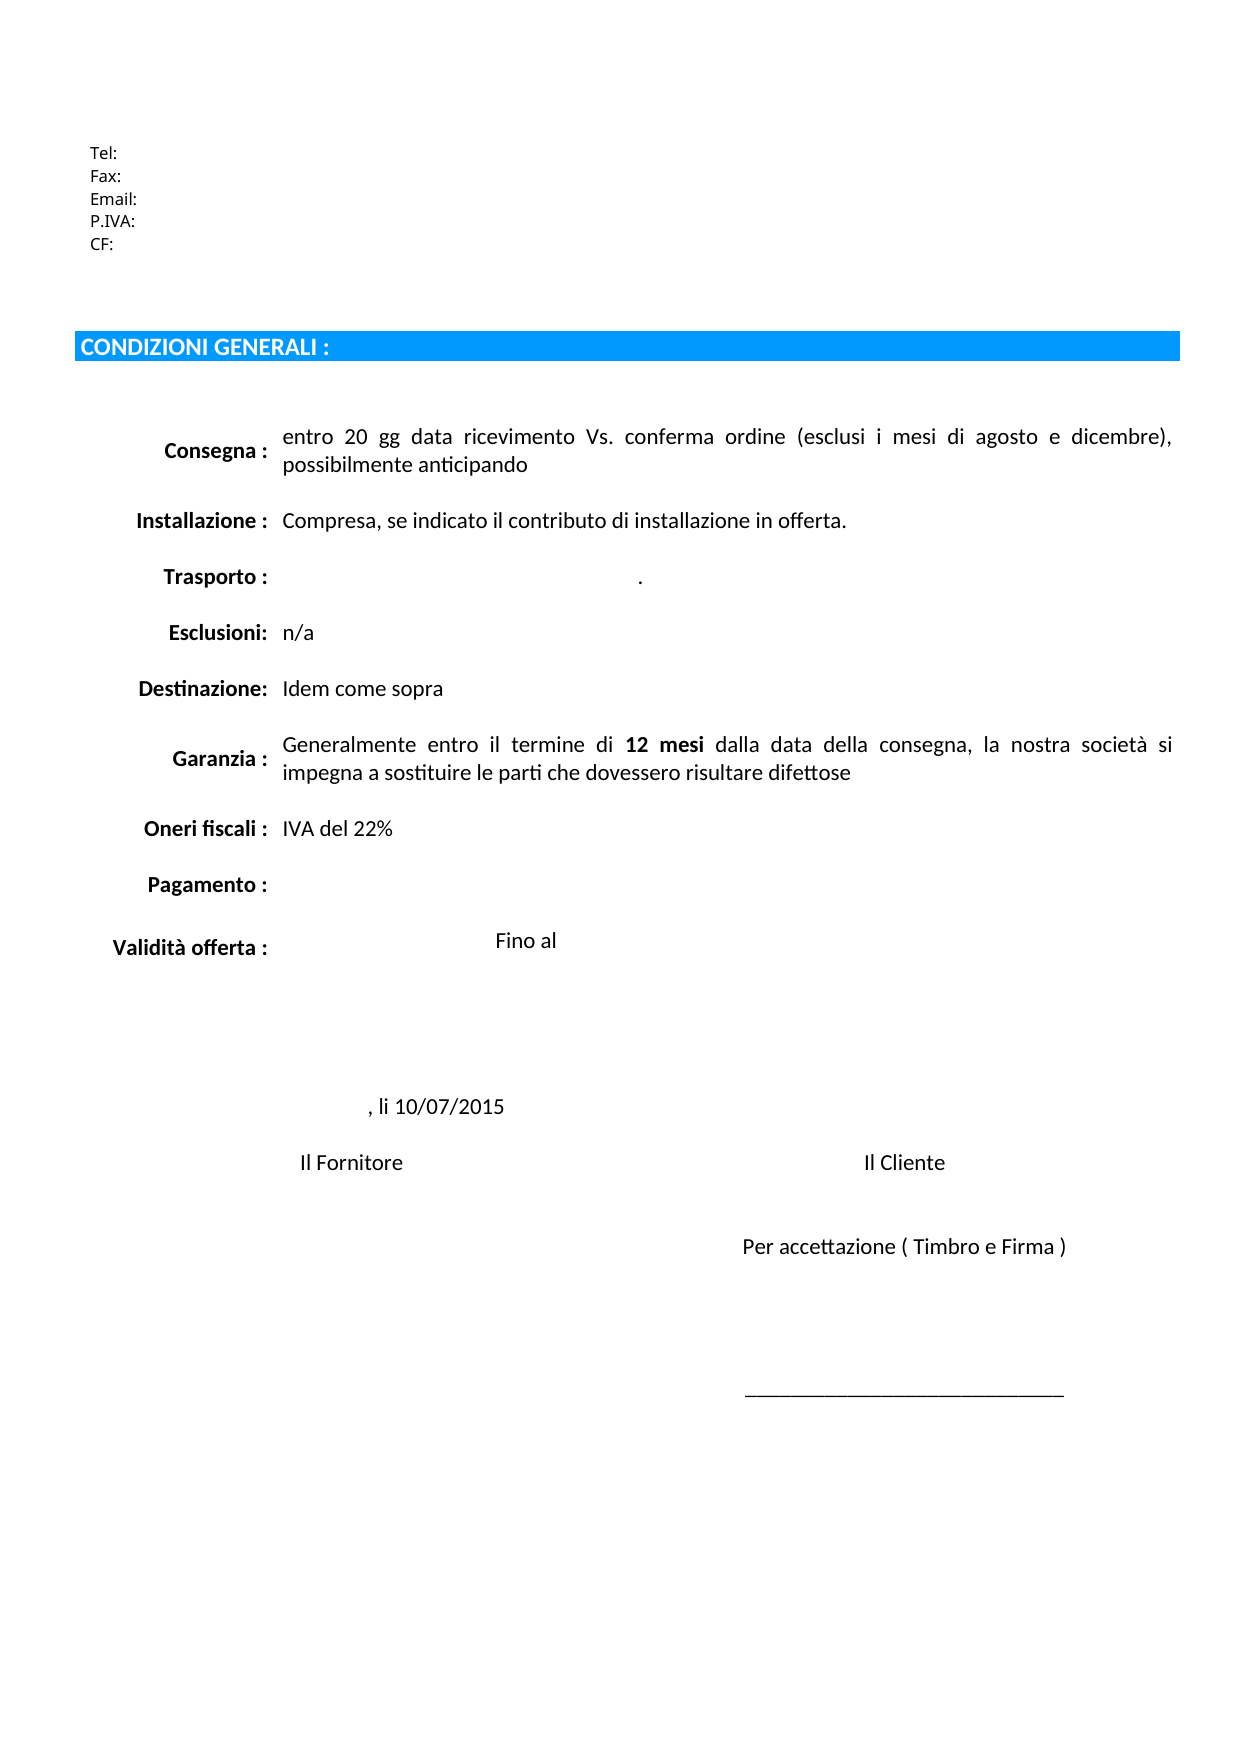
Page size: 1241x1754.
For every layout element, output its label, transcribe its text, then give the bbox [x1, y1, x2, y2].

table_header Consegna : [75, 422, 275, 478]
table_cell [275, 843, 1181, 871]
table_cell Destinazione: [75, 674, 275, 702]
table_cell [75, 703, 275, 730]
table_cell [75, 843, 275, 871]
table_cell [275, 478, 1181, 506]
table_cell Compresa, se indicato il contributo di installazione in offerta. [275, 506, 1181, 534]
table_cell <if test="o.date_validity">Fino al <formatLang(o.date_validity,date=True)></if> [275, 927, 1181, 967]
table_cell [75, 478, 275, 506]
table_cell Pagamento : [75, 871, 275, 898]
table_cell [275, 786, 1181, 814]
table_cell Generalmente entro il termine di 12 mesi dalla data della consegna, la nostra società si impegna a sostituire le parti che dovessero risultare difettose [275, 730, 1181, 786]
table_cell <o.payment_term.name or ''> [275, 871, 1181, 898]
table_cell [75, 899, 275, 927]
table_header entro 20 gg data ricevimento Vs. conferma ordine (esclusi i mesi di agosto e dicembre), possibilmente anticipando [275, 422, 1181, 478]
table_cell Idem come sopra [275, 674, 1181, 702]
table_cell [275, 703, 1181, 730]
table_cell n/a [275, 590, 1181, 646]
table_cell Per accettazione ( Timbro e Firma ) ____________________________ [628, 1204, 1181, 1400]
table_cell [275, 646, 1181, 674]
table_cell IVA del 22% [275, 815, 1181, 842]
text CONDIZIONI GENERALI : [75, 331, 1180, 361]
table_cell Esclusioni: [75, 590, 275, 646]
table_cell <o.transportation_method_id or 'compreso'>. [275, 534, 1181, 590]
table_cell [275, 967, 1181, 995]
table_header Il Fornitore [75, 1148, 628, 1176]
text <o.company_id.partner_id.city>, li 10/07/2015 [119, 1092, 1181, 1120]
table_cell Installazione : [75, 506, 275, 534]
table_cell Oneri fiscali : [75, 815, 275, 842]
table_cell [75, 786, 275, 814]
table_cell <o.partner_id.name> [628, 1176, 1181, 1204]
table_cell [75, 1204, 628, 1400]
table_header Il Cliente [628, 1148, 1181, 1176]
table_cell <o.company_id.partner_id.name or ''> [75, 1176, 628, 1204]
table_cell Garanzia : [75, 730, 275, 786]
table_cell [75, 646, 275, 674]
table_cell Trasporto : [75, 534, 275, 590]
table_cell [75, 967, 275, 995]
table_cell Validità offerta : [75, 927, 275, 967]
table_cell [275, 899, 1181, 927]
